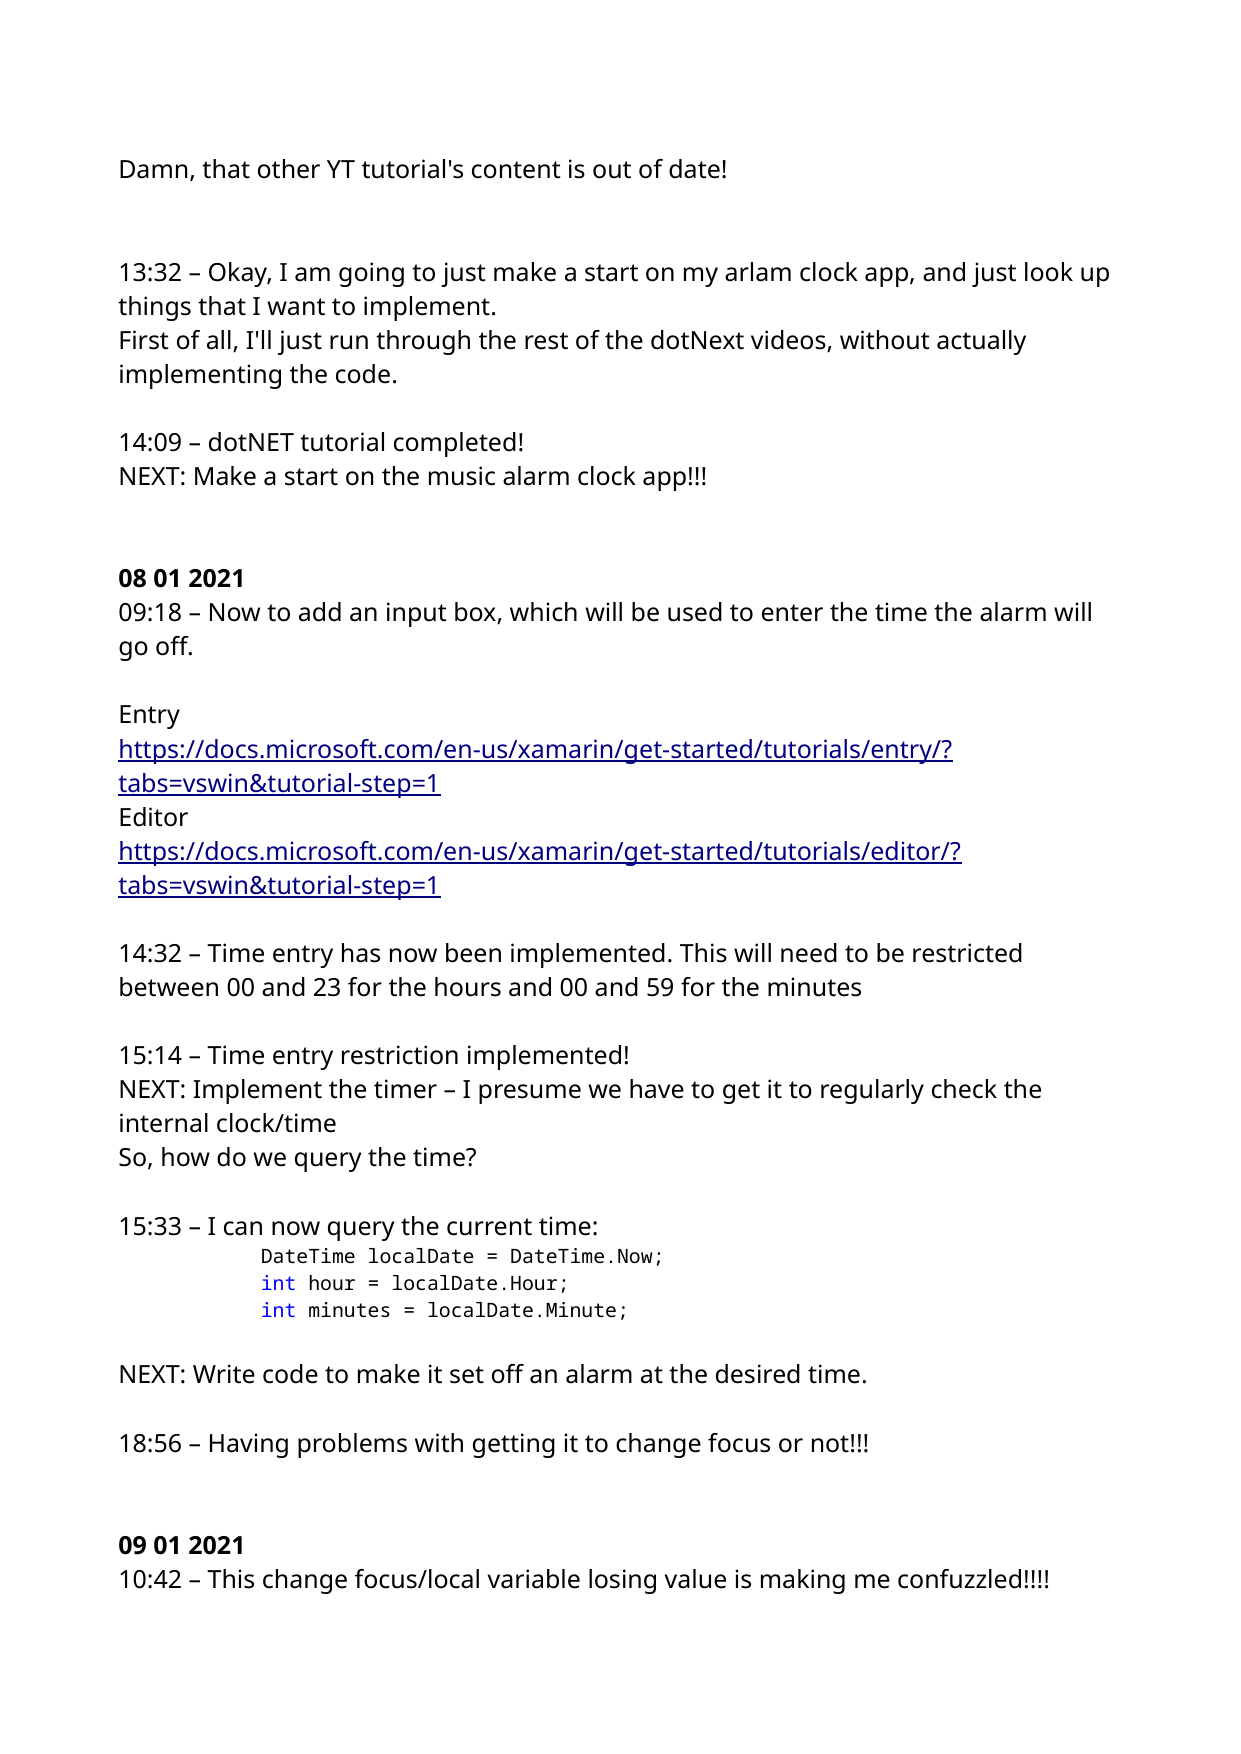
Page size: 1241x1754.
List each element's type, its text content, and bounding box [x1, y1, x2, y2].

text 10:42 – This change focus/local variable losing value is making me confuzzled!!!! [118, 1562, 1122, 1596]
text https://docs.microsoft.com/en-us/xamarin/get-started/tutorials/editor/?tabs=vswin&tutorial-step=1 [118, 833, 1122, 902]
text NEXT: Make a start on the music alarm clock app!!! [118, 459, 1122, 493]
text https://docs.microsoft.com/en-us/xamarin/get-started/tutorials/entry/?tabs=vswin&tutorial-step=1 [118, 731, 1122, 799]
text Damn, that other YT tutorial's content is out of date! [118, 152, 1122, 186]
text Editor [118, 799, 1122, 833]
text NEXT: Write code to make it set off an alarm at the desired time. [118, 1357, 1122, 1391]
text So, how do we query the time? [118, 1140, 1122, 1174]
text DateTime localDate = DateTime.Now; [118, 1242, 1122, 1269]
text NEXT: Implement the timer – I presume we have to get it to regularly check the internal clock/time [118, 1072, 1122, 1140]
text First of all, I'll just run through the rest of the dotNext videos, without actually implementing the code. [118, 322, 1122, 391]
text Entry [118, 697, 1122, 731]
text 15:14 – Time entry restriction implemented! [118, 1038, 1122, 1072]
text 13:32 – Okay, I am going to just make a start on my arlam clock app, and just look up things that I want to implement. [118, 254, 1122, 322]
text 09 01 2021 [118, 1527, 1122, 1562]
text 15:33 – I can now query the current time: [118, 1208, 1122, 1242]
text 18:56 – Having problems with getting it to change focus or not!!! [118, 1425, 1122, 1459]
text 08 01 2021 [118, 561, 1122, 595]
text 14:32 – Time entry has now been implemented. This will need to be restricted between 00 and 23 for the hours and 00 and 59 for the minutes [118, 936, 1122, 1004]
text 14:09 – dotNET tutorial completed! [118, 425, 1122, 459]
text 09:18 – Now to add an input box, which will be used to enter the time the alarm will go off. [118, 595, 1122, 663]
text int minutes = localDate.Minute; [118, 1296, 1122, 1323]
text int hour = localDate.Hour; [118, 1269, 1122, 1296]
